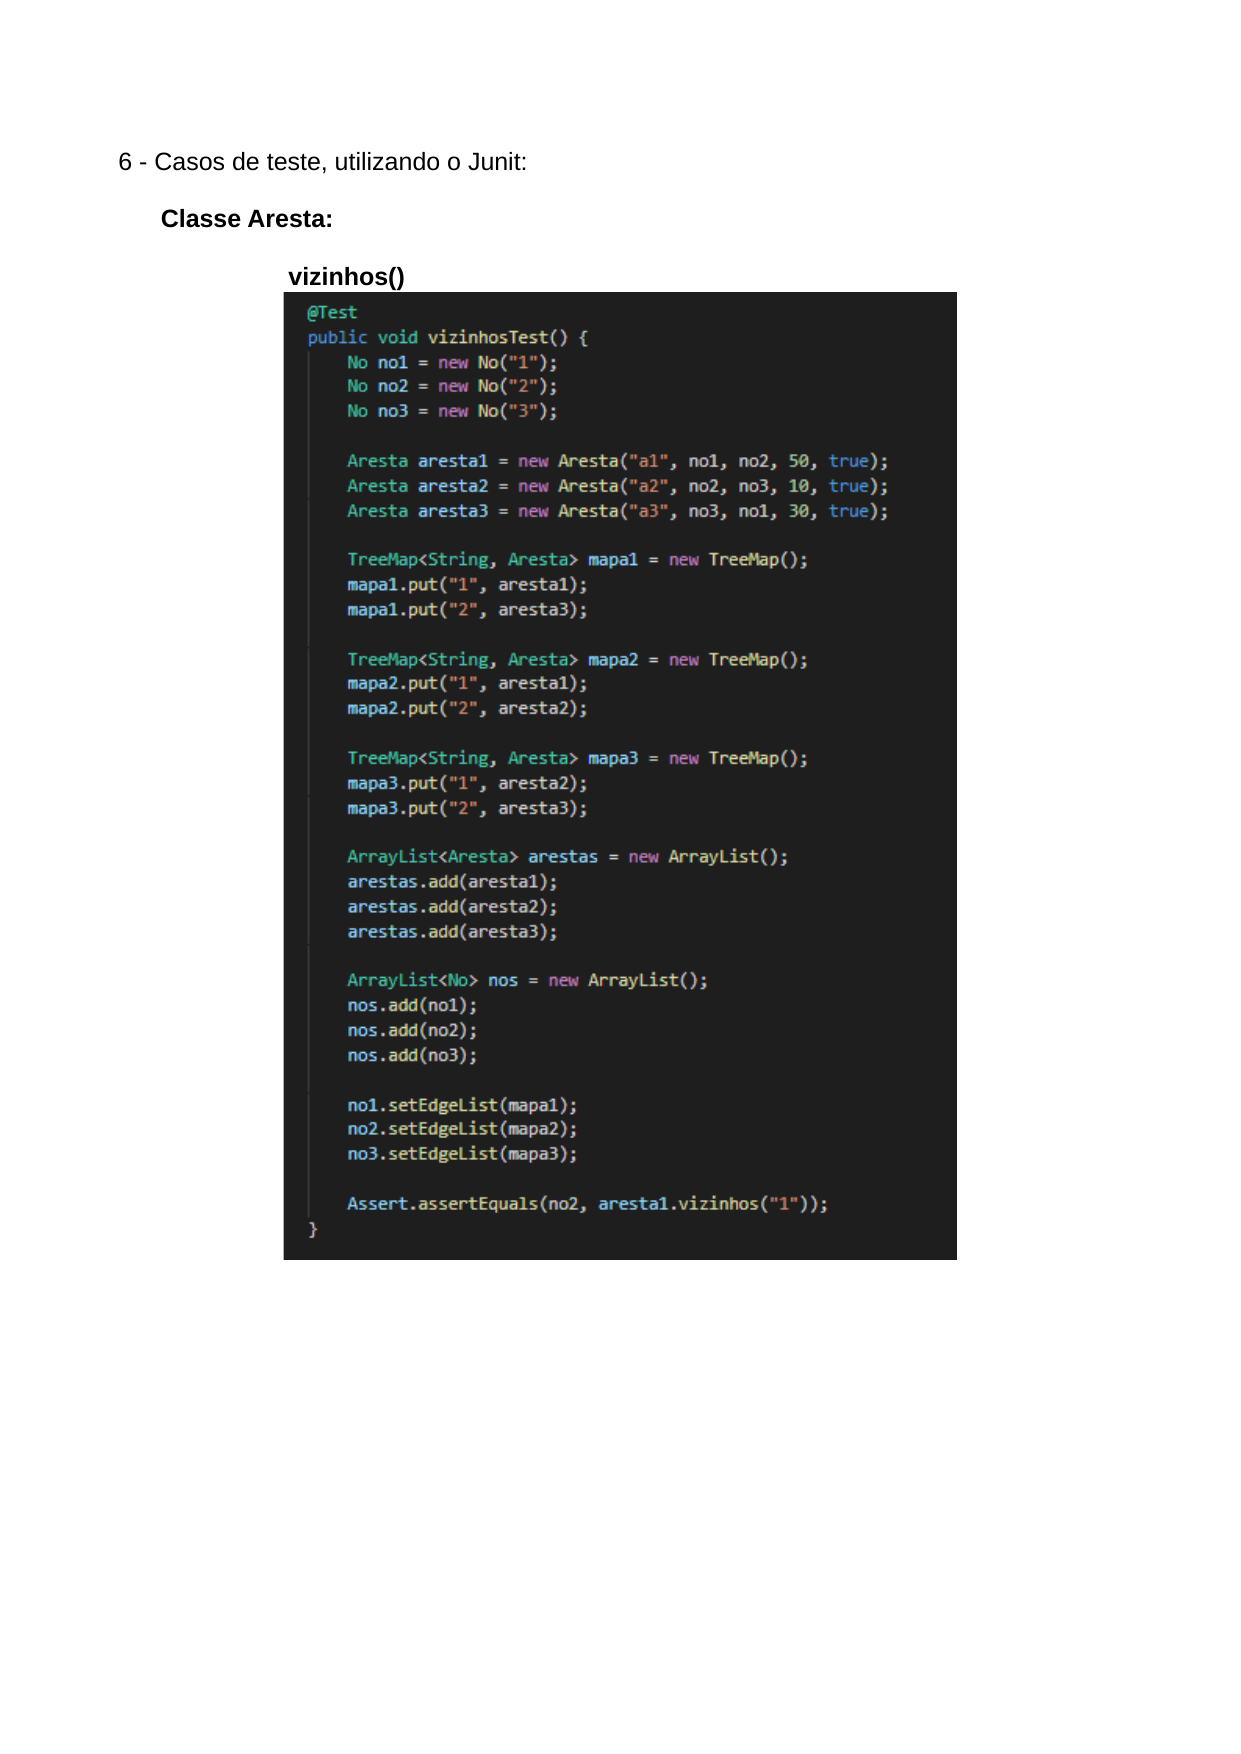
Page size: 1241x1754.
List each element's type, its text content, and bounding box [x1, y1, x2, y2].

text 6 - Casos de teste, utilizando o Junit: [118, 147, 1122, 176]
picture [283, 292, 957, 1260]
text vizinhos() [118, 262, 1122, 291]
text Classe Aresta: [118, 204, 1122, 233]
